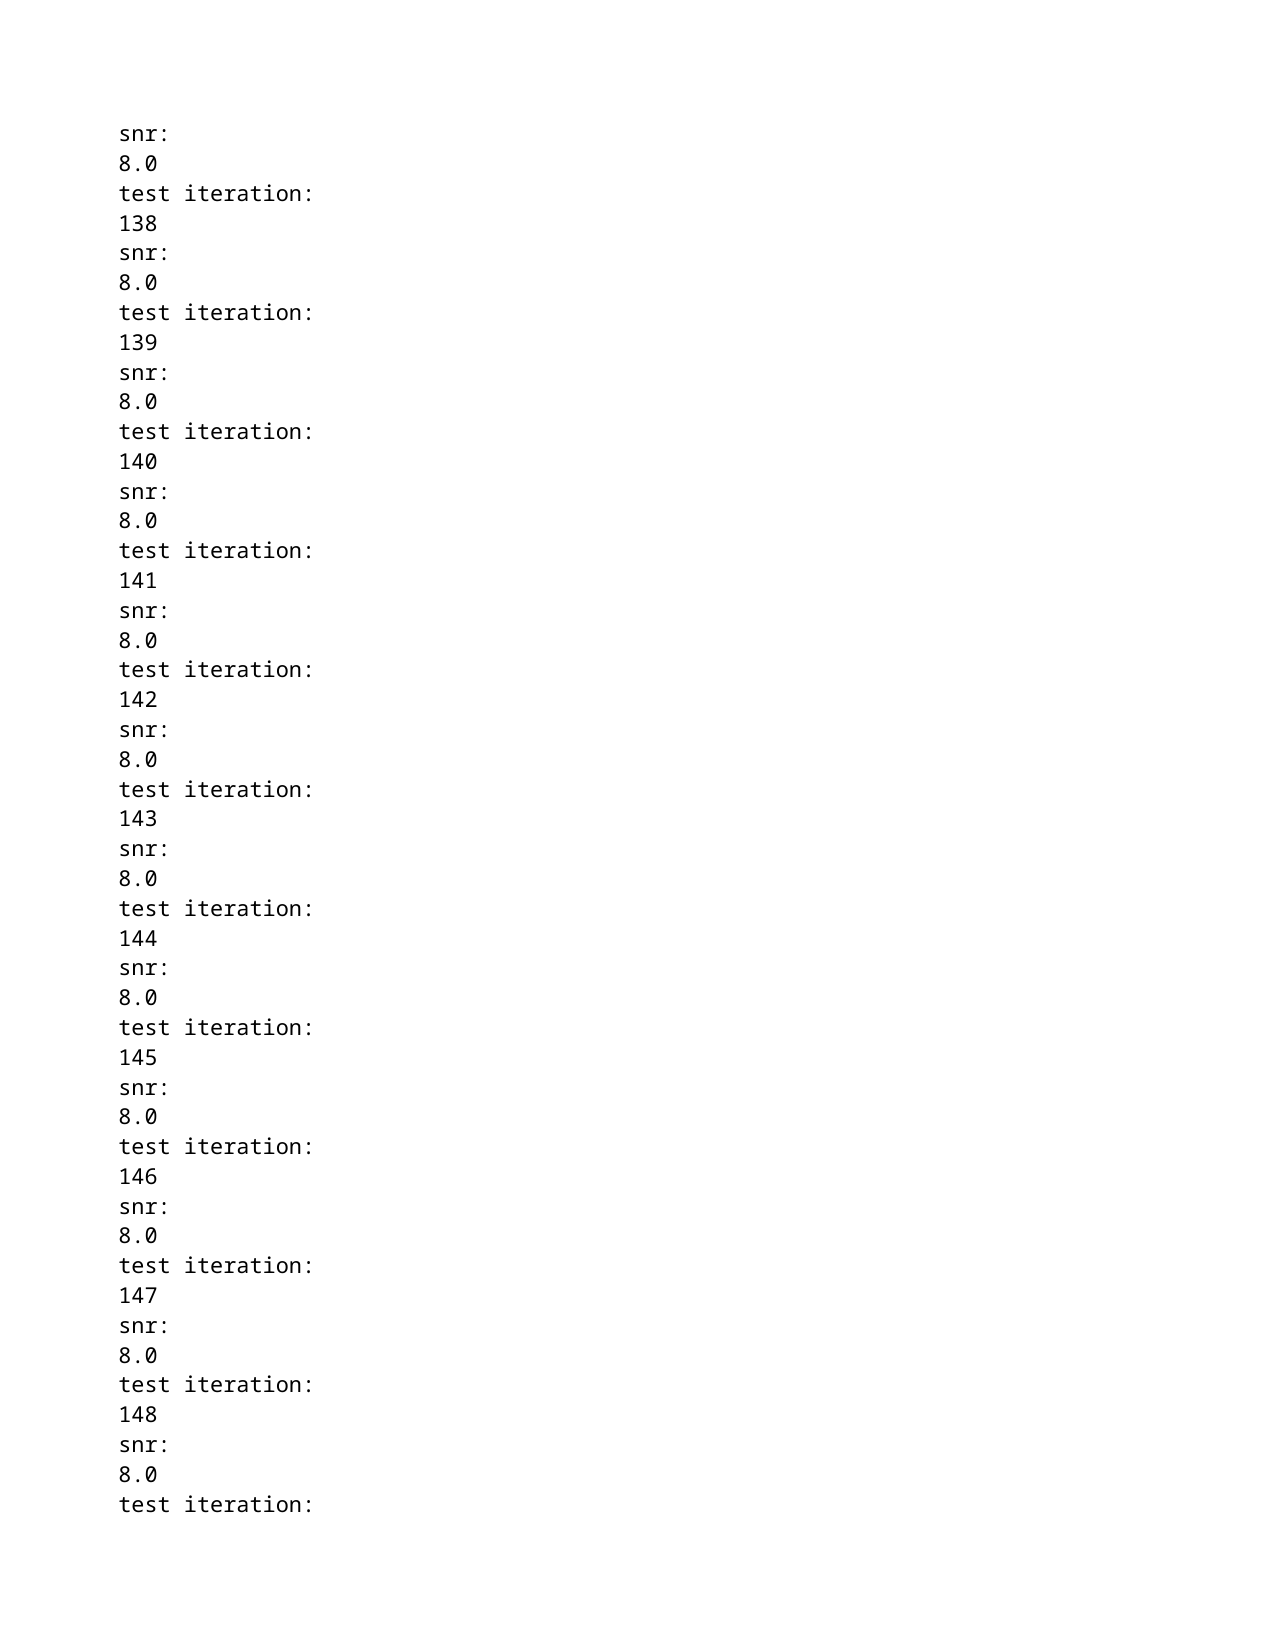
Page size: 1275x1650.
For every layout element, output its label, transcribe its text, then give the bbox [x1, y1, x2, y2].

text 8.0 [118, 1101, 1157, 1131]
text 8.0 [118, 982, 1157, 1012]
text snr: [118, 356, 1157, 386]
text test iteration: [118, 1488, 1157, 1518]
text 8.0 [118, 624, 1157, 654]
text 8.0 [118, 386, 1157, 416]
text test iteration: [118, 893, 1157, 922]
text test iteration: [118, 654, 1157, 684]
text snr: [118, 714, 1157, 744]
text 8.0 [118, 148, 1157, 178]
text 143 [118, 803, 1157, 833]
text snr: [118, 1191, 1157, 1220]
text 141 [118, 565, 1157, 595]
text snr: [118, 952, 1157, 982]
text 140 [118, 446, 1157, 476]
text 8.0 [118, 1339, 1157, 1369]
text 145 [118, 1042, 1157, 1071]
text 8.0 [118, 505, 1157, 535]
text snr: [118, 595, 1157, 624]
text 8.0 [118, 1459, 1157, 1488]
text test iteration: [118, 178, 1157, 207]
text snr: [118, 1429, 1157, 1459]
text 147 [118, 1280, 1157, 1310]
text test iteration: [118, 535, 1157, 565]
text 8.0 [118, 863, 1157, 893]
text 144 [118, 922, 1157, 952]
text 8.0 [118, 267, 1157, 297]
text snr: [118, 118, 1157, 148]
text test iteration: [118, 1369, 1157, 1399]
text 8.0 [118, 744, 1157, 773]
text snr: [118, 833, 1157, 863]
text 148 [118, 1399, 1157, 1429]
text 142 [118, 684, 1157, 714]
text 139 [118, 327, 1157, 356]
text test iteration: [118, 1250, 1157, 1280]
text 146 [118, 1161, 1157, 1191]
text 8.0 [118, 1220, 1157, 1250]
text test iteration: [118, 773, 1157, 803]
text snr: [118, 1310, 1157, 1339]
text snr: [118, 476, 1157, 505]
text 138 [118, 207, 1157, 237]
text test iteration: [118, 1131, 1157, 1161]
text test iteration: [118, 1012, 1157, 1042]
text test iteration: [118, 416, 1157, 446]
text snr: [118, 1071, 1157, 1101]
text test iteration: [118, 297, 1157, 327]
text snr: [118, 237, 1157, 267]
